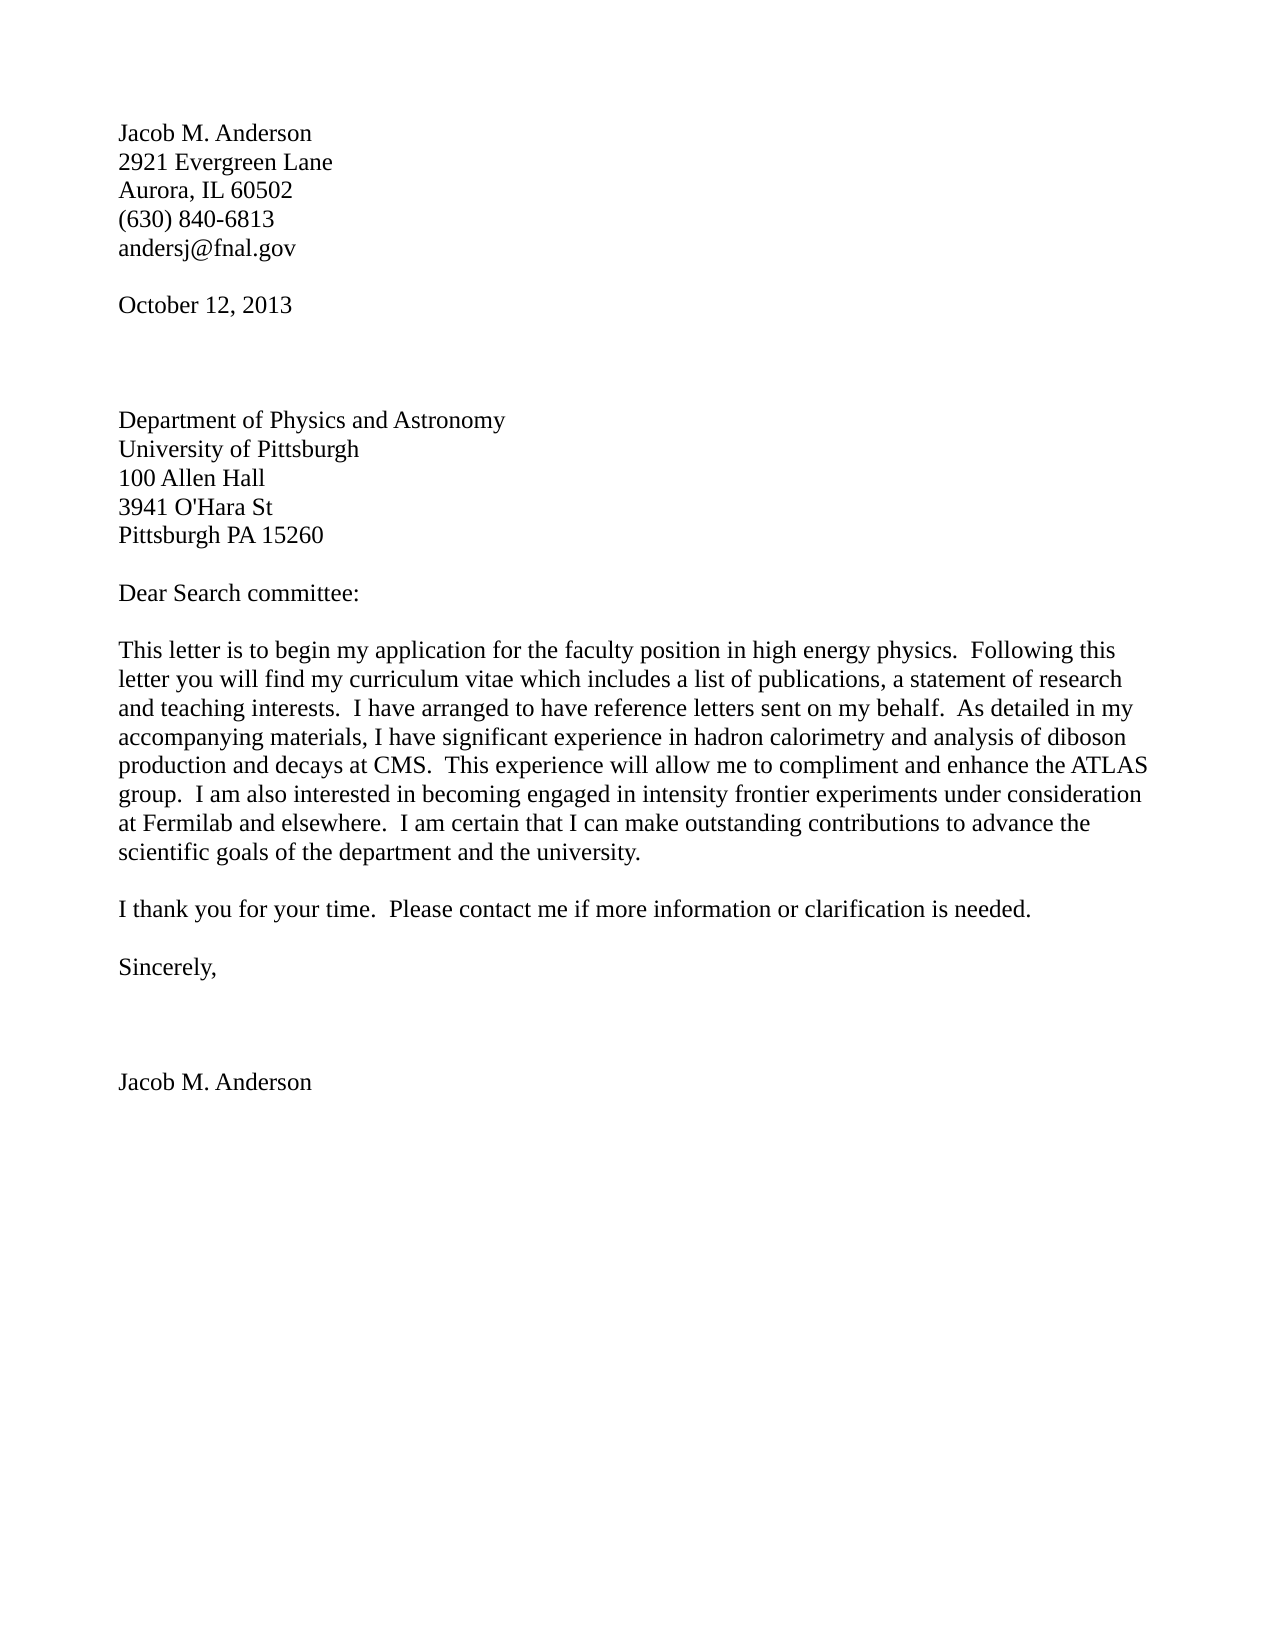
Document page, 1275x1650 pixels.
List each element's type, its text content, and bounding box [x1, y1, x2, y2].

text Jacob M. Anderson [118, 1067, 1157, 1096]
text Department of Physics and Astronomy [118, 406, 1157, 434]
text Dear Search committee: [118, 578, 1157, 607]
text This letter is to begin my application for the faculty position in high energy physics. Following this letter you will find my curriculum vitae which includes a list of publications, a statement of research and teaching interests. I have arranged to have reference letters sent on my behalf. As detailed in my accompanying materials, I have significant experience in hadron calorimetry and analysis of diboson production and decays at CMS. This experience will allow me to compliment and enhance the ATLAS group. I am also interested in becoming engaged in intensity frontier experiments under consideration at Fermilab and elsewhere. I am certain that I can make outstanding contributions to advance the scientific goals of the department and the university. [118, 636, 1157, 866]
text Aurora, IL 60502 [118, 176, 1157, 204]
text Jacob M. Anderson [118, 118, 1157, 147]
text October 12, 2013 [118, 291, 1157, 319]
text University of Pittsburgh 100 Allen Hall 3941 O'Hara St Pittsburgh PA 15260 [118, 434, 1157, 549]
text andersj@fnal.gov [118, 233, 1157, 262]
text Sincerely, [118, 952, 1157, 981]
text 2921 Evergreen Lane [118, 147, 1157, 176]
text (630) 840-6813 [118, 204, 1157, 233]
text I thank you for your time. Please contact me if more information or clarification is needed. [118, 894, 1157, 923]
